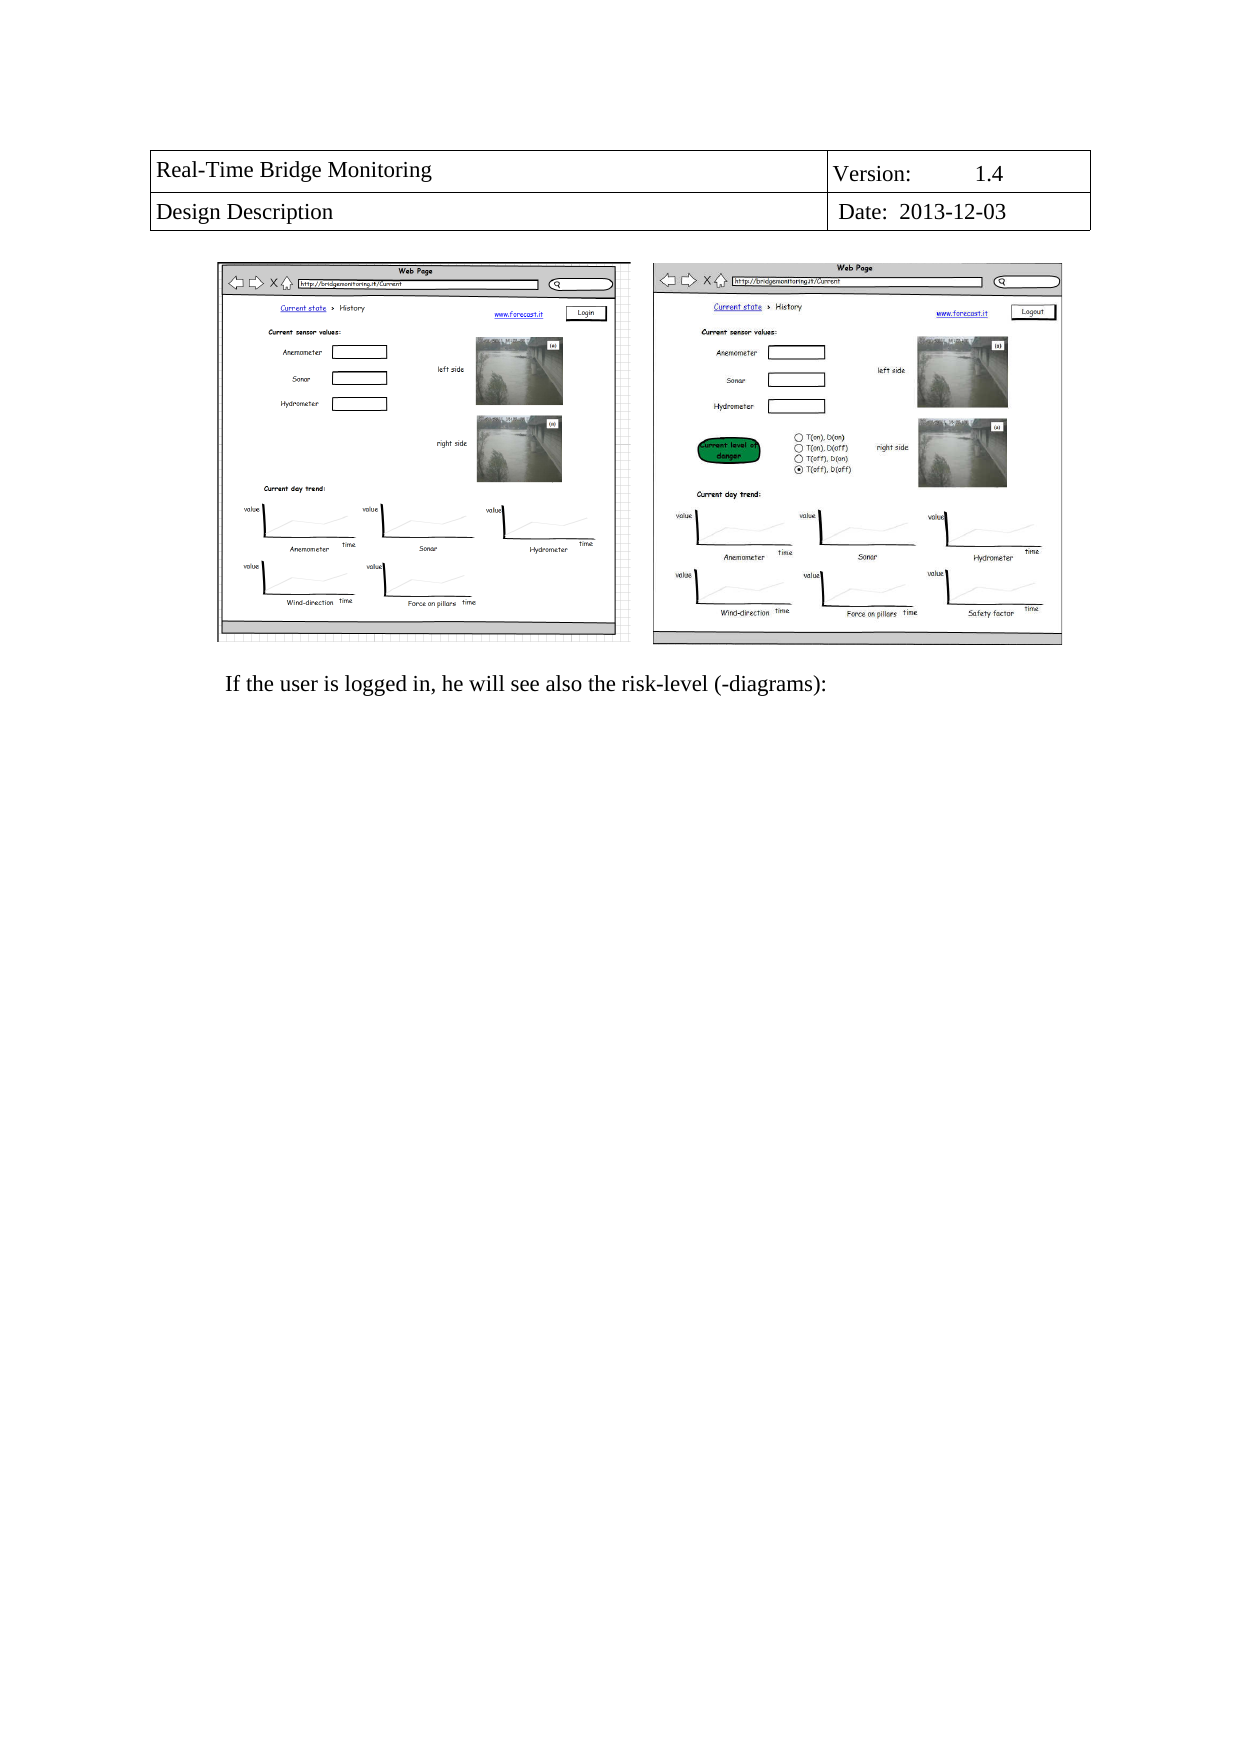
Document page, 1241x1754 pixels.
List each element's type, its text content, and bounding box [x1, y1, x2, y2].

picture [648, 259, 1063, 645]
text If the user is logged in, he will see also the risk-level (-diagrams): [225, 671, 1090, 697]
picture [217, 262, 631, 642]
